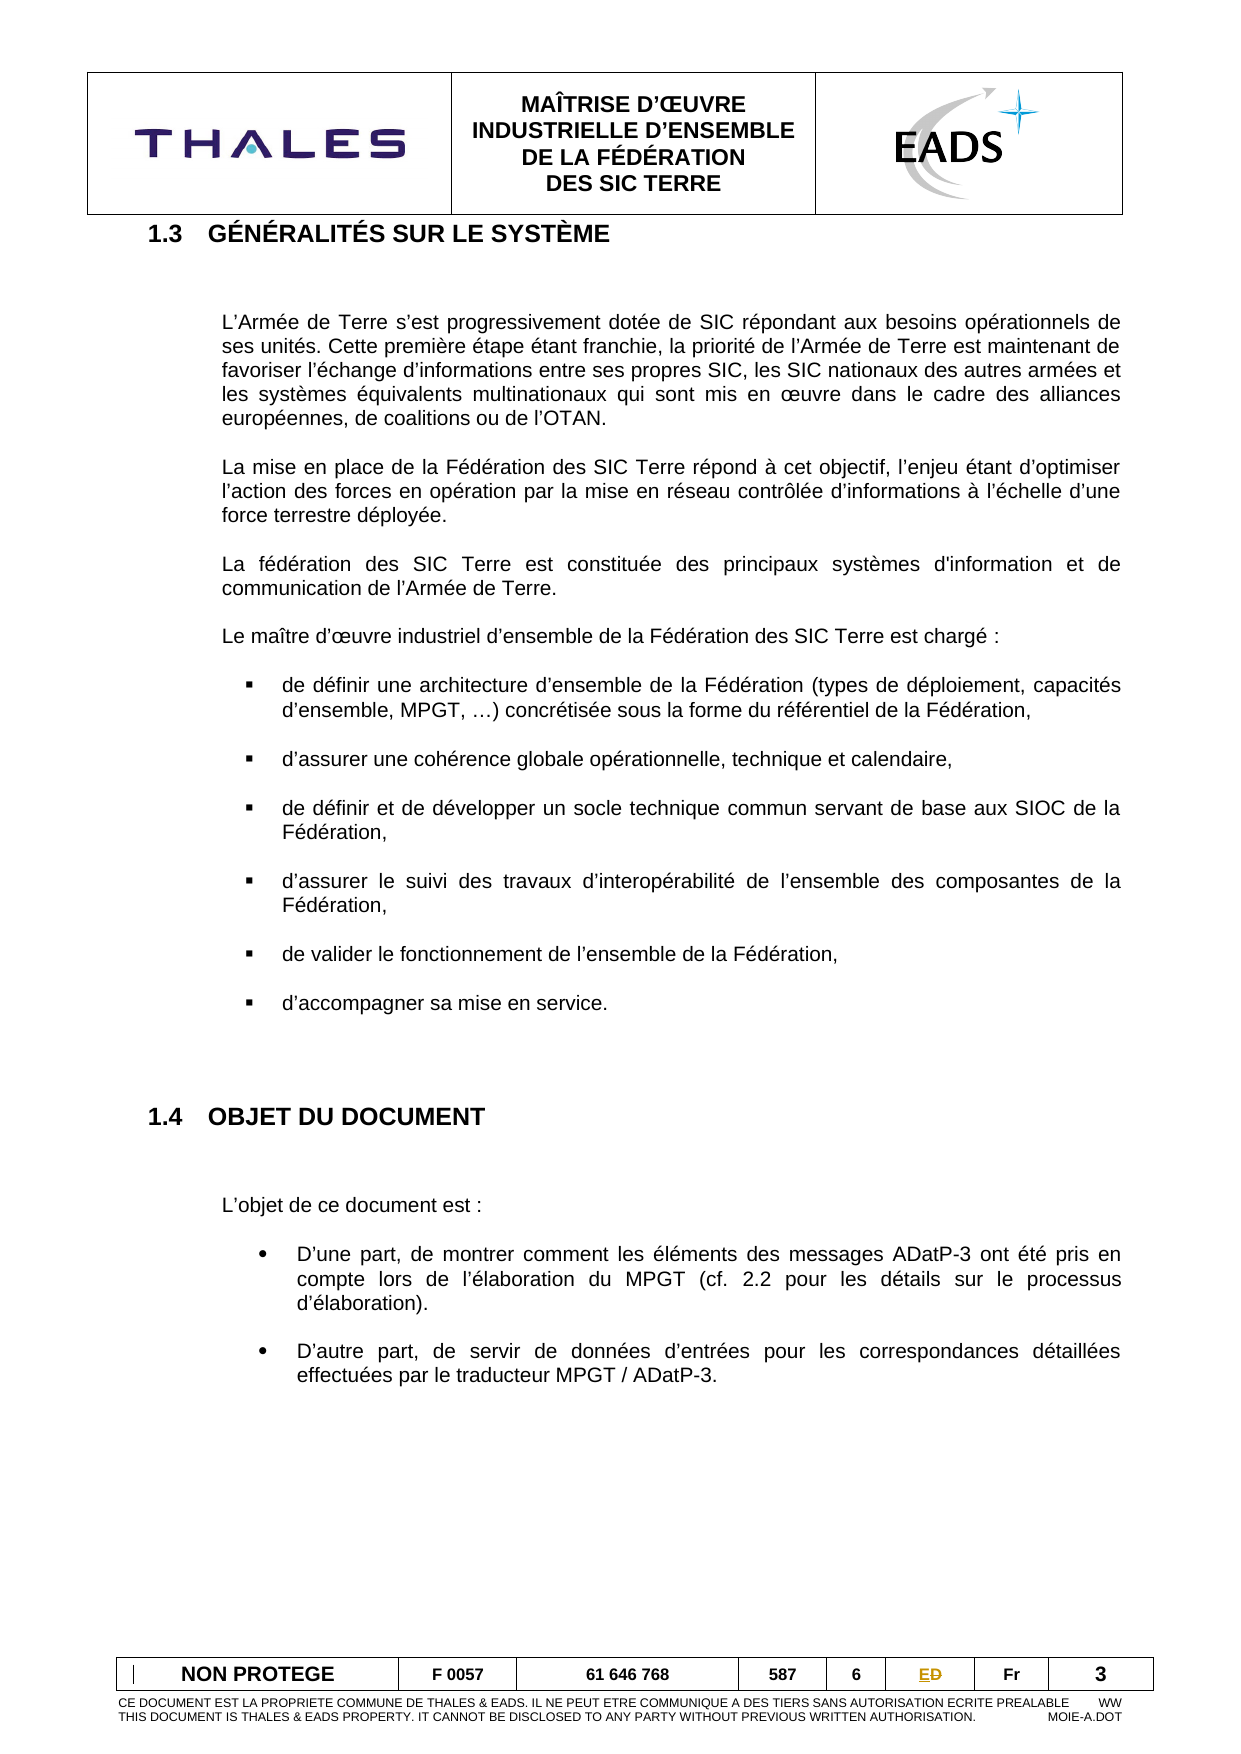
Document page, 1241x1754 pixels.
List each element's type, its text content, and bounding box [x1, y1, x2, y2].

list D’autre part, de servir de données d’entrées pour les correspondances détaillées effectuées par le traducteur MPGT / ADatP-3. [259, 1339, 1122, 1387]
picture [111, 108, 428, 179]
text L’Armée de Terre s’est progressivement dotée de SIC répondant aux besoins opérationnels de ses unités. Cette première étape étant franchie, la priorité de l’Armée de Terre est maintenant de favoriser l’échange d’informations entre ses propres SIC, les SIC nationaux des autres armées et les systèmes équivalents multinationaux qui sont mis en œuvre dans le cadre des alliances européennes, de coalitions ou de l’OTAN. [222, 310, 1122, 429]
list de définir et de développer un socle technique commun servant de base aux SIOC de la Fédération, [244, 795, 1122, 843]
list de définir une architecture d’ensemble de la Fédération (types de déploiement, capacités d’ensemble, MPGT, …) concrétisée sous la forme du référentiel de la Fédération, [244, 673, 1122, 721]
text La fédération des SIC Terre est constituée des principaux systèmes d'information et de communication de l’Armée de Terre. [222, 551, 1122, 599]
picture [888, 81, 1050, 206]
list d’assurer une cohérence globale opérationnelle, technique et calendaire, [244, 746, 1122, 770]
subtitle généralités sur le système [148, 218, 1122, 247]
list D’une part, de montrer comment les éléments des messages ADatP-3 ont été pris en compte lors de l’élaboration du MPGT (cf. 2.2 pour les détails sur le processus d’élaboration). [259, 1242, 1122, 1314]
text L’objet de ce document est : [222, 1193, 1122, 1217]
subtitle Objet du document [148, 1102, 1122, 1131]
text La mise en place de la Fédération des SIC Terre répond à cet objectif, l’enjeu étant d’optimiser l’action des forces en opération par la mise en réseau contrôlée d’informations à l’échelle d’une force terrestre déployée. [222, 454, 1122, 526]
list d’accompagner sa mise en service. [244, 991, 1122, 1014]
text Le maître d’œuvre industriel d’ensemble de la Fédération des SIC Terre est chargé : [222, 624, 1122, 648]
list d’assurer le suivi des travaux d’interopérabilité de l’ensemble des composantes de la Fédération, [244, 868, 1122, 916]
list de valider le fonctionnement de l’ensemble de la Fédération, [244, 941, 1122, 966]
